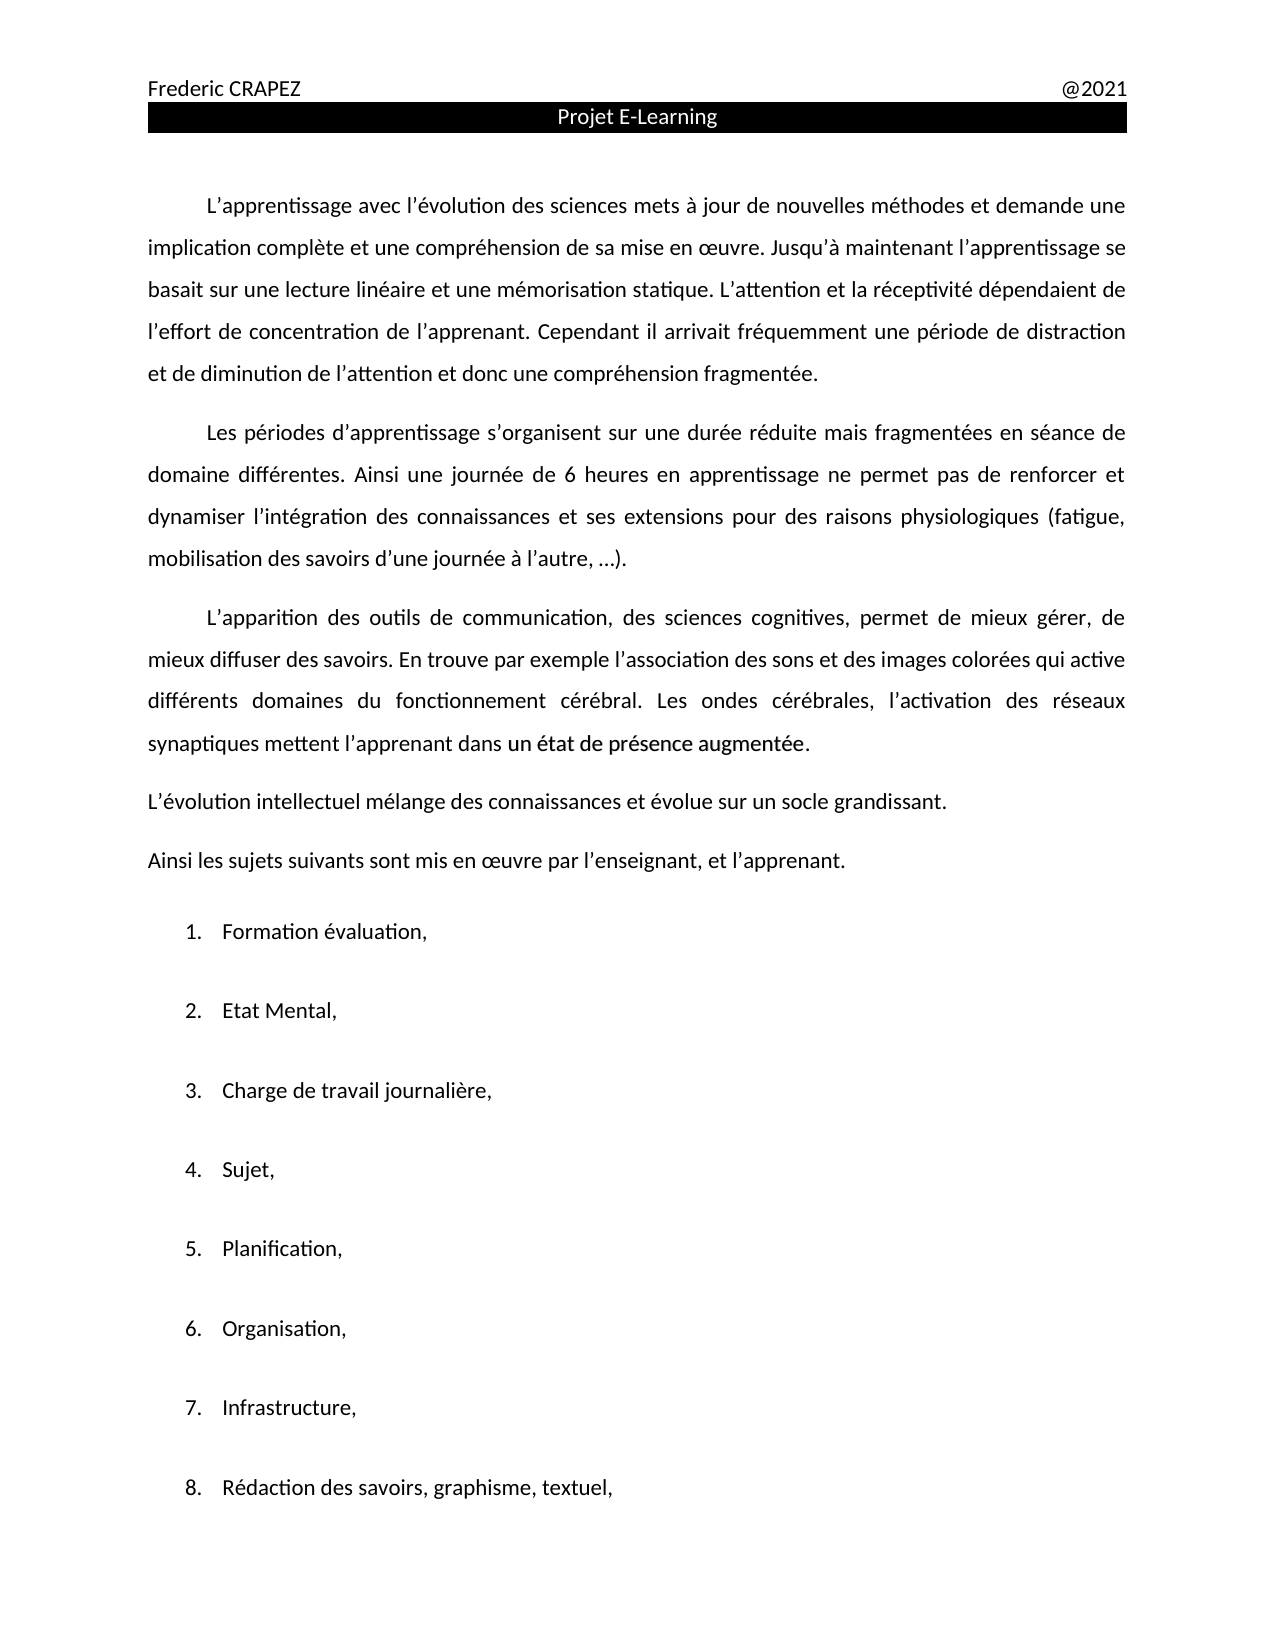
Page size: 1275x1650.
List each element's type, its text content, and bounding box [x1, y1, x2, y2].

list Infrastructure, [185, 1393, 1127, 1421]
list Organisation, [185, 1314, 1127, 1342]
text L’évolution intellectuel mélange des connaissances et évolue sur un socle grandissant. [148, 787, 1127, 815]
text Ainsi les sujets suivants sont mis en œuvre par l’enseignant, et l’apprenant. [148, 846, 1127, 874]
text L’apprentissage avec l’évolution des sciences mets à jour de nouvelles méthodes et demande une implication complète et une compréhension de sa mise en œuvre. Jusqu’à maintenant l’apprentissage se basait sur une lecture linéaire et une mémorisation statique. L’attention et la réceptivité dépendaient de l’effort de concentration de l’apprenant. Cependant il arrivait fréquemment une période de distraction et de diminution de l’attention et donc une compréhension fragmentée. [148, 192, 1127, 387]
list Etat Mental, [185, 996, 1127, 1024]
list Charge de travail journalière, [185, 1076, 1127, 1104]
text Les périodes d’apprentissage s’organisent sur une durée réduite mais fragmentées en séance de domaine différentes. Ainsi une journée de 6 heures en apprentissage ne permet pas de renforcer et dynamiser l’intégration des connaissances et ses extensions pour des raisons physiologiques (fatigue, mobilisation des savoirs d’une journée à l’autre, …). [148, 418, 1127, 572]
list Planification, [185, 1234, 1127, 1262]
text L’apparition des outils de communication, des sciences cognitives, permet de mieux gérer, de mieux diffuser des savoirs. En trouve par exemple l’association des sons et des images colorées qui active différents domaines du fonctionnement cérébral. Les ondes cérébrales, l’activation des réseaux synaptiques mettent l’apprenant dans un état de présence augmentée. [148, 603, 1127, 757]
list Formation évaluation, [185, 917, 1127, 945]
list Rédaction des savoirs, graphisme, textuel, [185, 1473, 1127, 1501]
list Sujet, [185, 1155, 1127, 1183]
